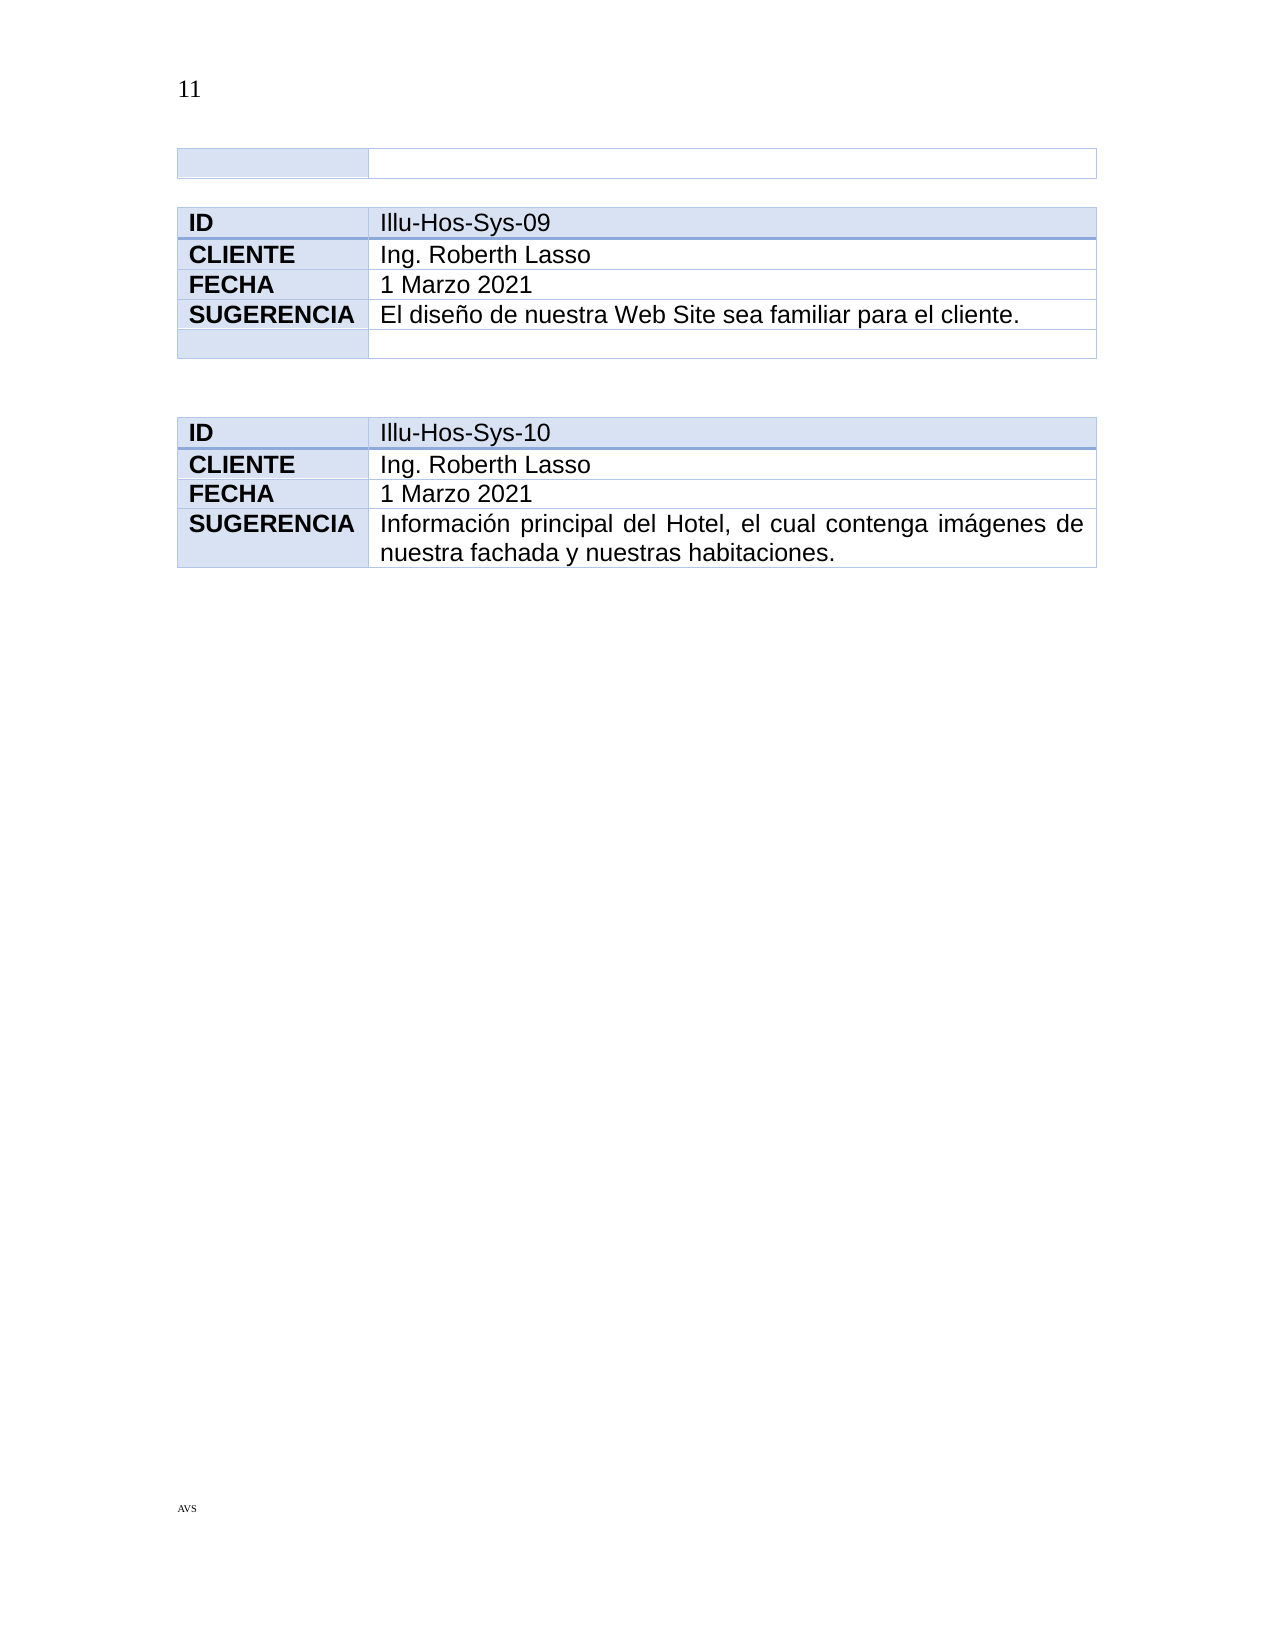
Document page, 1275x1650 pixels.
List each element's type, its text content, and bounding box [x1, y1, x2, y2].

table_cell [178, 330, 368, 358]
table_header ID [178, 208, 368, 237]
table_cell Información principal del Hotel, el cual contenga imágenes de nuestra fachada y nuestras habitaciones. [369, 509, 1096, 567]
table_cell FECHA [178, 480, 368, 508]
table_cell 1 Marzo 2021 [369, 480, 1096, 508]
table_header ID [178, 418, 368, 447]
table_cell CLIENTE [178, 450, 368, 478]
table_cell [178, 149, 368, 177]
table_header Illu-Hos-Sys-10 [369, 418, 1096, 447]
table_cell El diseño de nuestra Web Site sea familiar para el cliente. [369, 300, 1096, 328]
table_cell SUGERENCIA [178, 300, 368, 328]
table_cell [369, 149, 1096, 177]
table_cell CLIENTE [178, 240, 368, 269]
table_cell [369, 330, 1096, 358]
table_cell 1 Marzo 2021 [369, 270, 1096, 299]
table_cell FECHA [178, 270, 368, 299]
table_cell SUGERENCIA [178, 509, 368, 567]
table_cell Ing. Roberth Lasso [369, 450, 1096, 478]
table_header Illu-Hos-Sys-09 [369, 208, 1096, 237]
table_cell Ing. Roberth Lasso [369, 240, 1096, 269]
